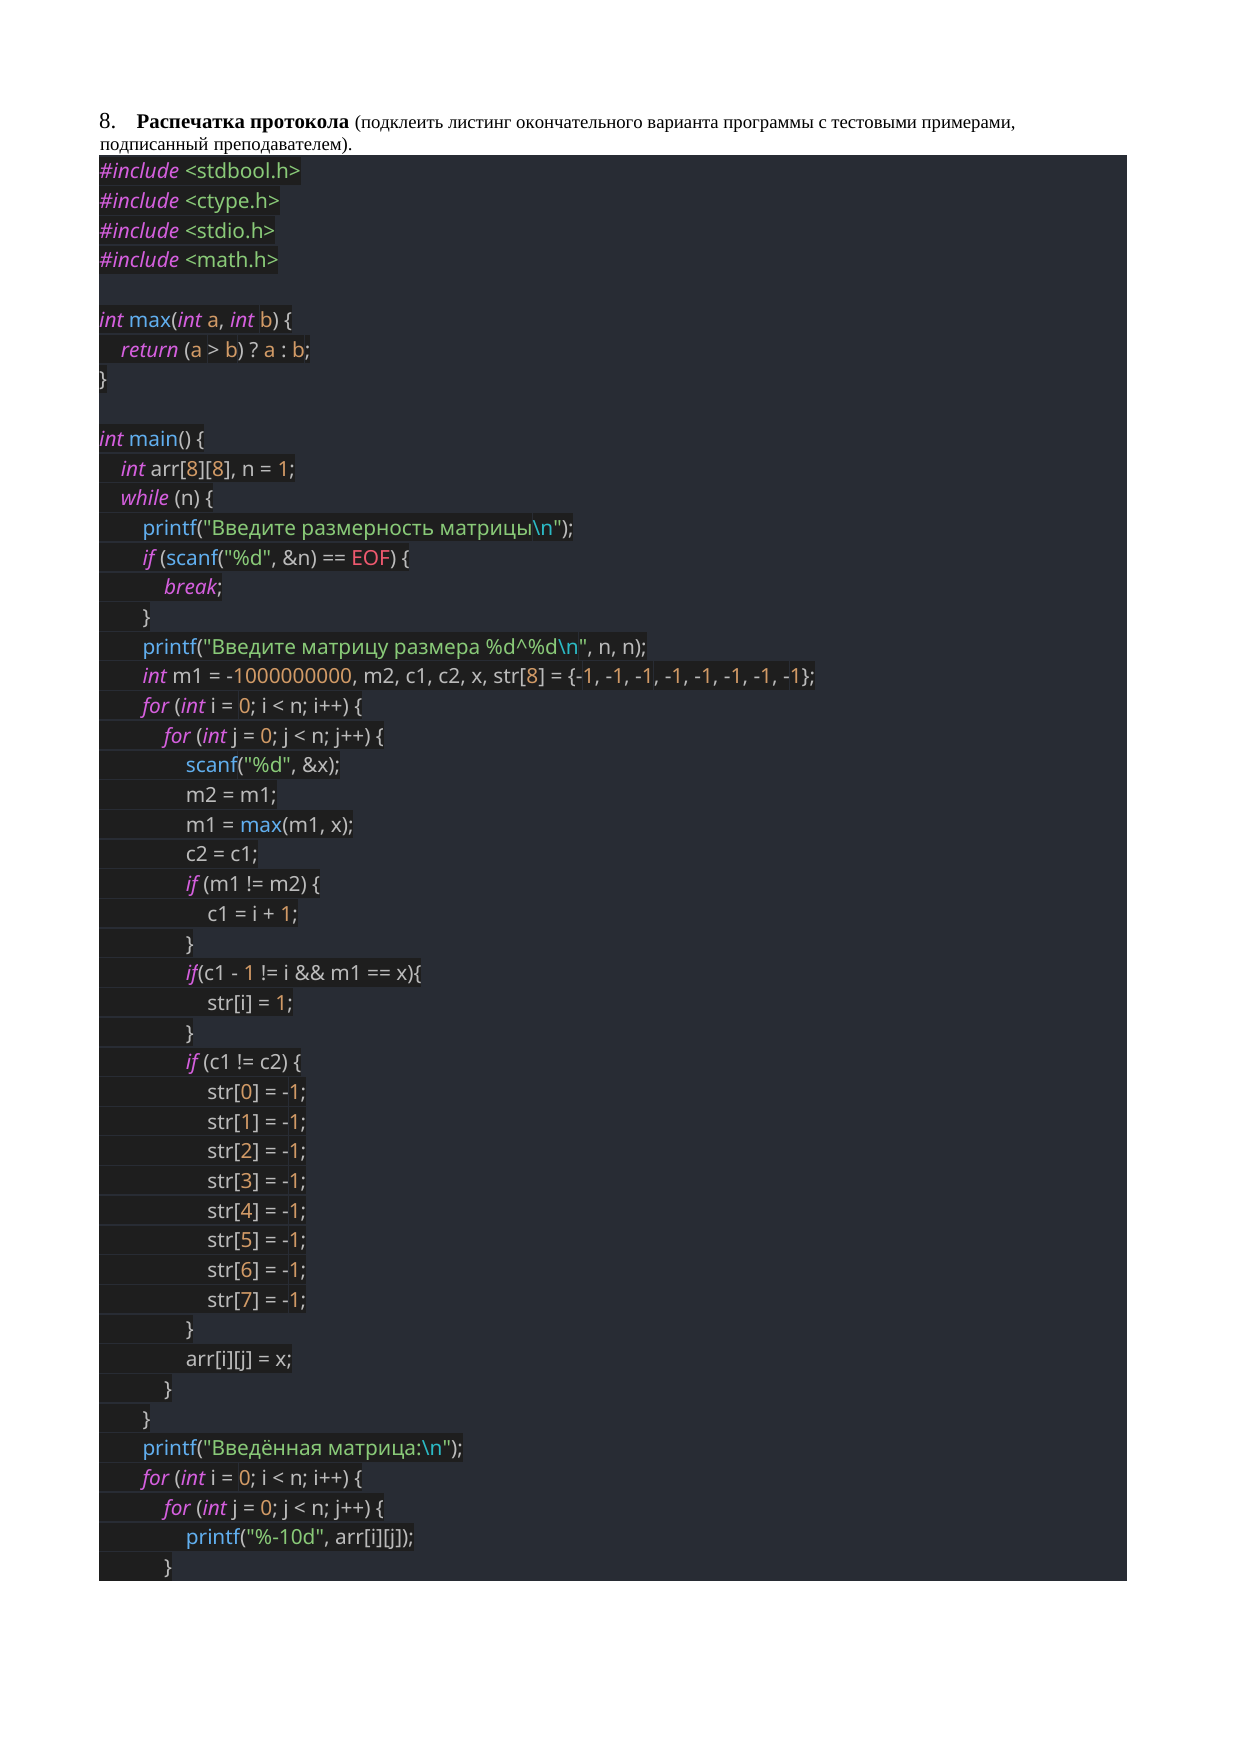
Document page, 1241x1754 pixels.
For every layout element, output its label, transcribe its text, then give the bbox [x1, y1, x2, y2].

text #include <stdbool.h> #include <ctype.h> #include <stdio.h> #include <math.h> int max(int a, int b) { return (a > b) ? a : b; } int main() { int arr[8][8], n = 1; while (n) { printf("Введите размерность матрицы\n"); if (scanf("%d", &n) == EOF) { break; } printf("Введите матрицу размера %d^%d\n", n, n); int m1 = -1000000000, m2, c1, c2, x, str[8] = {-1, -1, -1, -1, -1, -1, -1, -1}; for (int i = 0; i < n; i++) { for (int j = 0; j < n; j++) { scanf("%d", &x); m2 = m1; m1 = max(m1, x); c2 = c1; if (m1 != m2) { c1 = i + 1; } if(c1 - 1 != i && m1 == x){ str[i] = 1; } if (c1 != c2) { str[0] = -1; str[1] = -1; str[2] = -1; str[3] = -1; str[4] = -1; str[5] = -1; str[6] = -1; str[7] = -1; } arr[i][j] = x; } } printf("Введённая матрица:\n"); for (int i = 0; i < n; i++) { for (int j = 0; j < n; j++) { printf("%-10d", arr[i][j]); } [99, 155, 1127, 1581]
list Распечатка протокола (подклеить листинг окончательного варианта программы с тестовыми примерами, подписанный преподавателем). [99, 109, 1127, 155]
